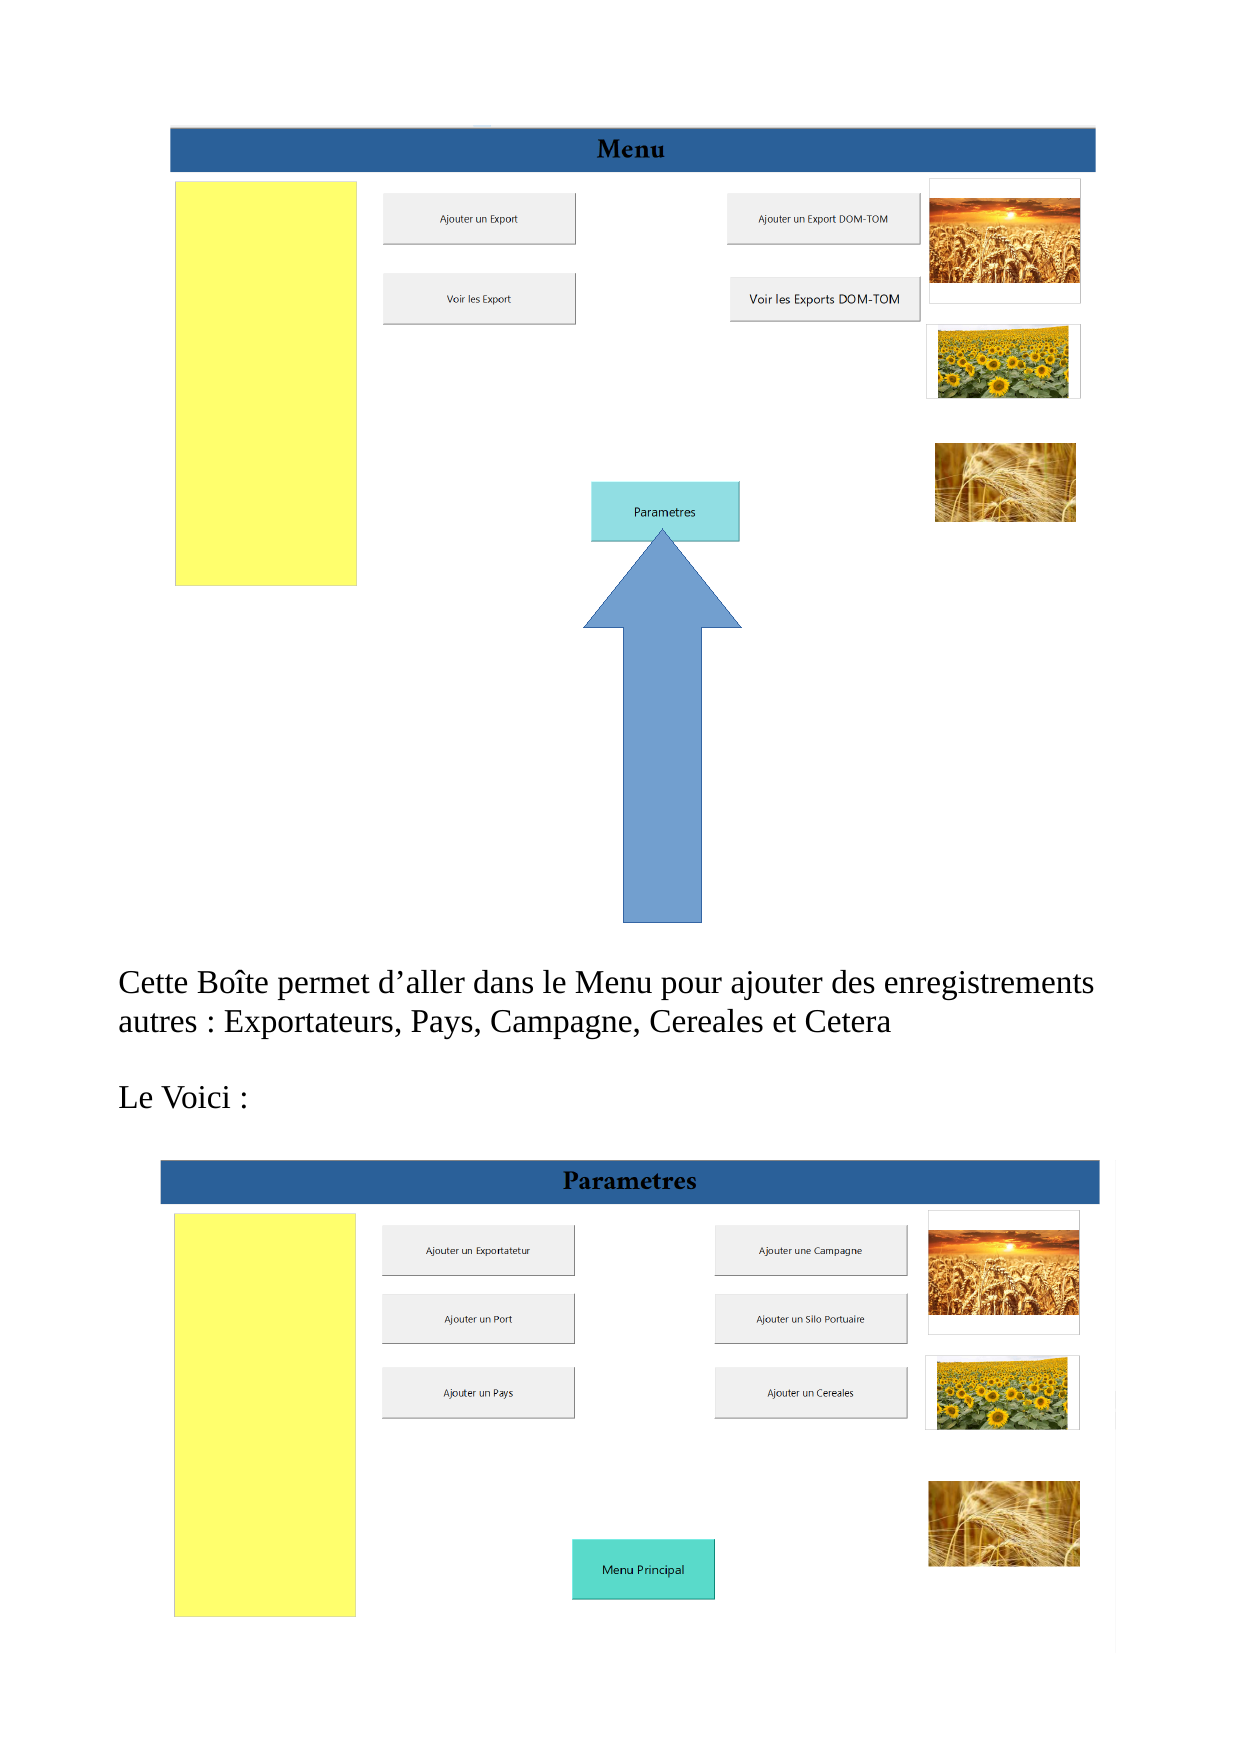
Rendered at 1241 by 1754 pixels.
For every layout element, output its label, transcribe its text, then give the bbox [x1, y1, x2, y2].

picture [160, 1160, 1116, 1653]
picture [170, 125, 1096, 618]
text Cette Boîte permet d’aller dans le Menu pour ajouter des enregistrements autres : Exportateurs, Pays, Campagne, Cereales et Cetera [118, 962, 1122, 1039]
text Le Voici : [118, 1077, 1122, 1116]
